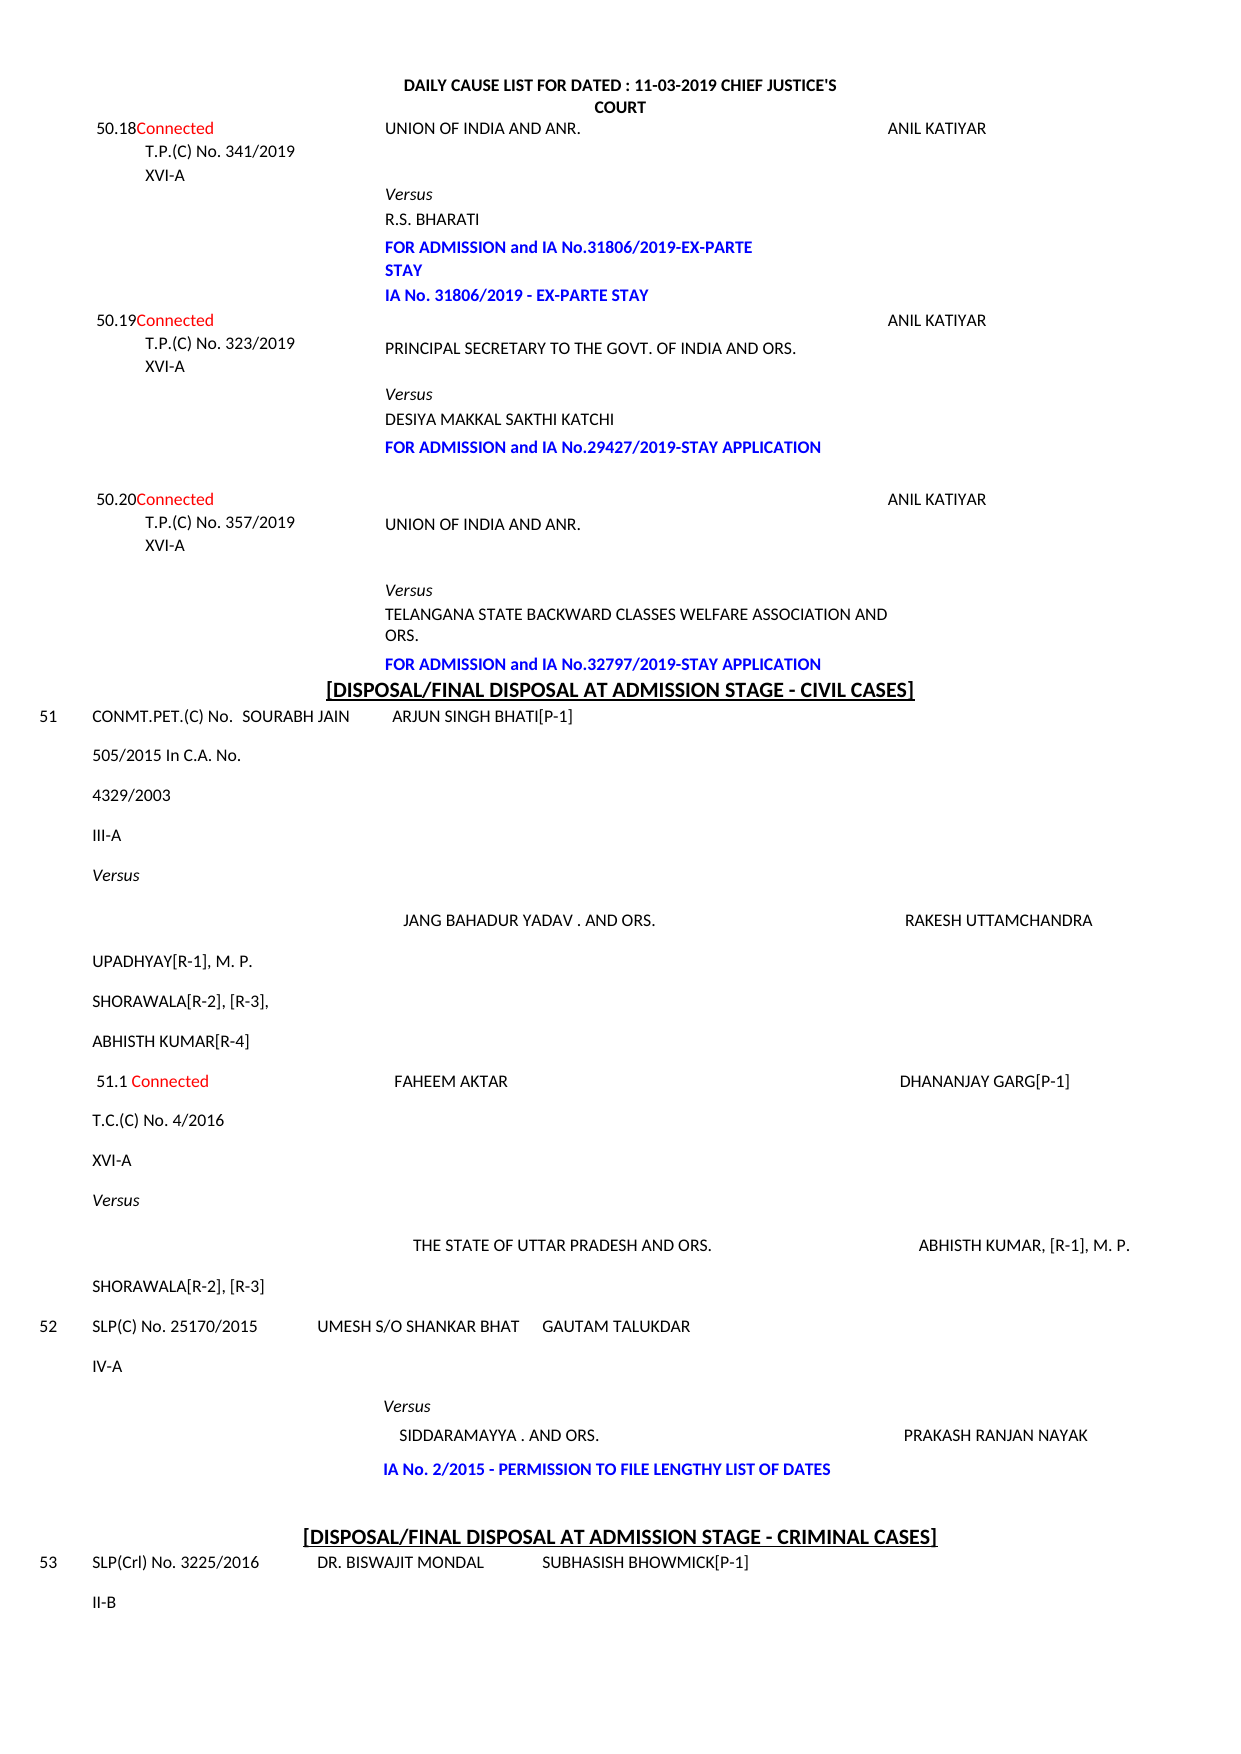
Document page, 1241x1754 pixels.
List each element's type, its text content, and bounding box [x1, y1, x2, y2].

table_header UNION OF INDIA AND ANR. Versus R.S. BHARATI FOR ADMISSION and IA No.31806/2019-EX-PARTE STAY IA No. 31806/2019 - EX-PARTE STAY [385, 118, 888, 309]
text IV-A [92, 1355, 1130, 1377]
table_cell UNION OF INDIA AND ANR. Versus TELANGANA STATE BACKWARD CLASSES WELFARE ASSOCIATION AND ORS. FOR ADMISSION and IA No.32797/2019-STAY APPLICATION [385, 488, 888, 676]
text UPADHYAY[R-1], M. P. [92, 950, 1130, 972]
text JANG BAHADUR YADAV . AND ORS. RAKESH UTTAMCHANDRA [92, 904, 1130, 932]
text [DISPOSAL/FINAL DISPOSAL AT ADMISSION STAGE - CIVIL CASES] [110, 676, 1130, 703]
text T.C.(C) No. 4/2016 [92, 1109, 1130, 1131]
text SIDDARAMAYYA . AND ORS. PRAKASH RANJAN NAYAK [92, 1419, 1130, 1447]
table_header ANIL KATIYAR [888, 118, 1008, 309]
text 51.1 Connected FAHEEM AKTAR DHANANJAY GARG[P-1] [92, 1070, 1130, 1091]
text Versus [92, 1189, 1130, 1211]
list SLP(Crl) No. 3225/2016 DR. BISWAJIT MONDAL SUBHASISH BHOWMICK[P-1] [39, 1551, 1130, 1573]
text III-A [92, 824, 1130, 846]
text THE STATE OF UTTAR PRADESH AND ORS. ABHISTH KUMAR, [R-1], M. P. [92, 1229, 1130, 1257]
table_cell 50.20Connected T.P.(C) No. 357/2019 XVI-A [92, 488, 385, 676]
table_cell ANIL KATIYAR [888, 488, 1008, 676]
text [DISPOSAL/FINAL DISPOSAL AT ADMISSION STAGE - CRIMINAL CASES] [110, 1523, 1130, 1550]
text ABHISTH KUMAR[R-4] [92, 1030, 1130, 1052]
table_cell ANIL KATIYAR [888, 309, 1008, 488]
text SHORAWALA[R-2], [R-3], [92, 990, 1130, 1012]
list CONMT.PET.(C) No. SOURABH JAIN ARJUN SINGH BHATI[P-1] [39, 705, 1130, 726]
text Versus [383, 1395, 1130, 1416]
list SLP(C) No. 25170/2015 UMESH S/O SHANKAR BHAT GAUTAM TALUKDAR [39, 1315, 1130, 1337]
table_header 50.18Connected T.P.(C) No. 341/2019 XVI-A [92, 118, 385, 309]
table_cell 50.19Connected T.P.(C) No. 323/2019 XVI-A [92, 309, 385, 488]
table_cell PRINCIPAL SECRETARY TO THE GOVT. OF INDIA AND ORS. Versus DESIYA MAKKAL SAKTHI KATCHI FOR ADMISSION and IA No.29427/2019-STAY APPLICATION [385, 309, 888, 488]
text II-B [92, 1591, 1130, 1613]
text 4329/2003 [92, 784, 1130, 806]
text 505/2015 In C.A. No. [92, 744, 1130, 766]
text SHORAWALA[R-2], [R-3] [92, 1275, 1130, 1297]
text XVI-A [92, 1149, 1130, 1171]
text Versus [92, 864, 1130, 886]
text IA No. 2/2015 - PERMISSION TO FILE LENGTHY LIST OF DATES [383, 1458, 881, 1479]
